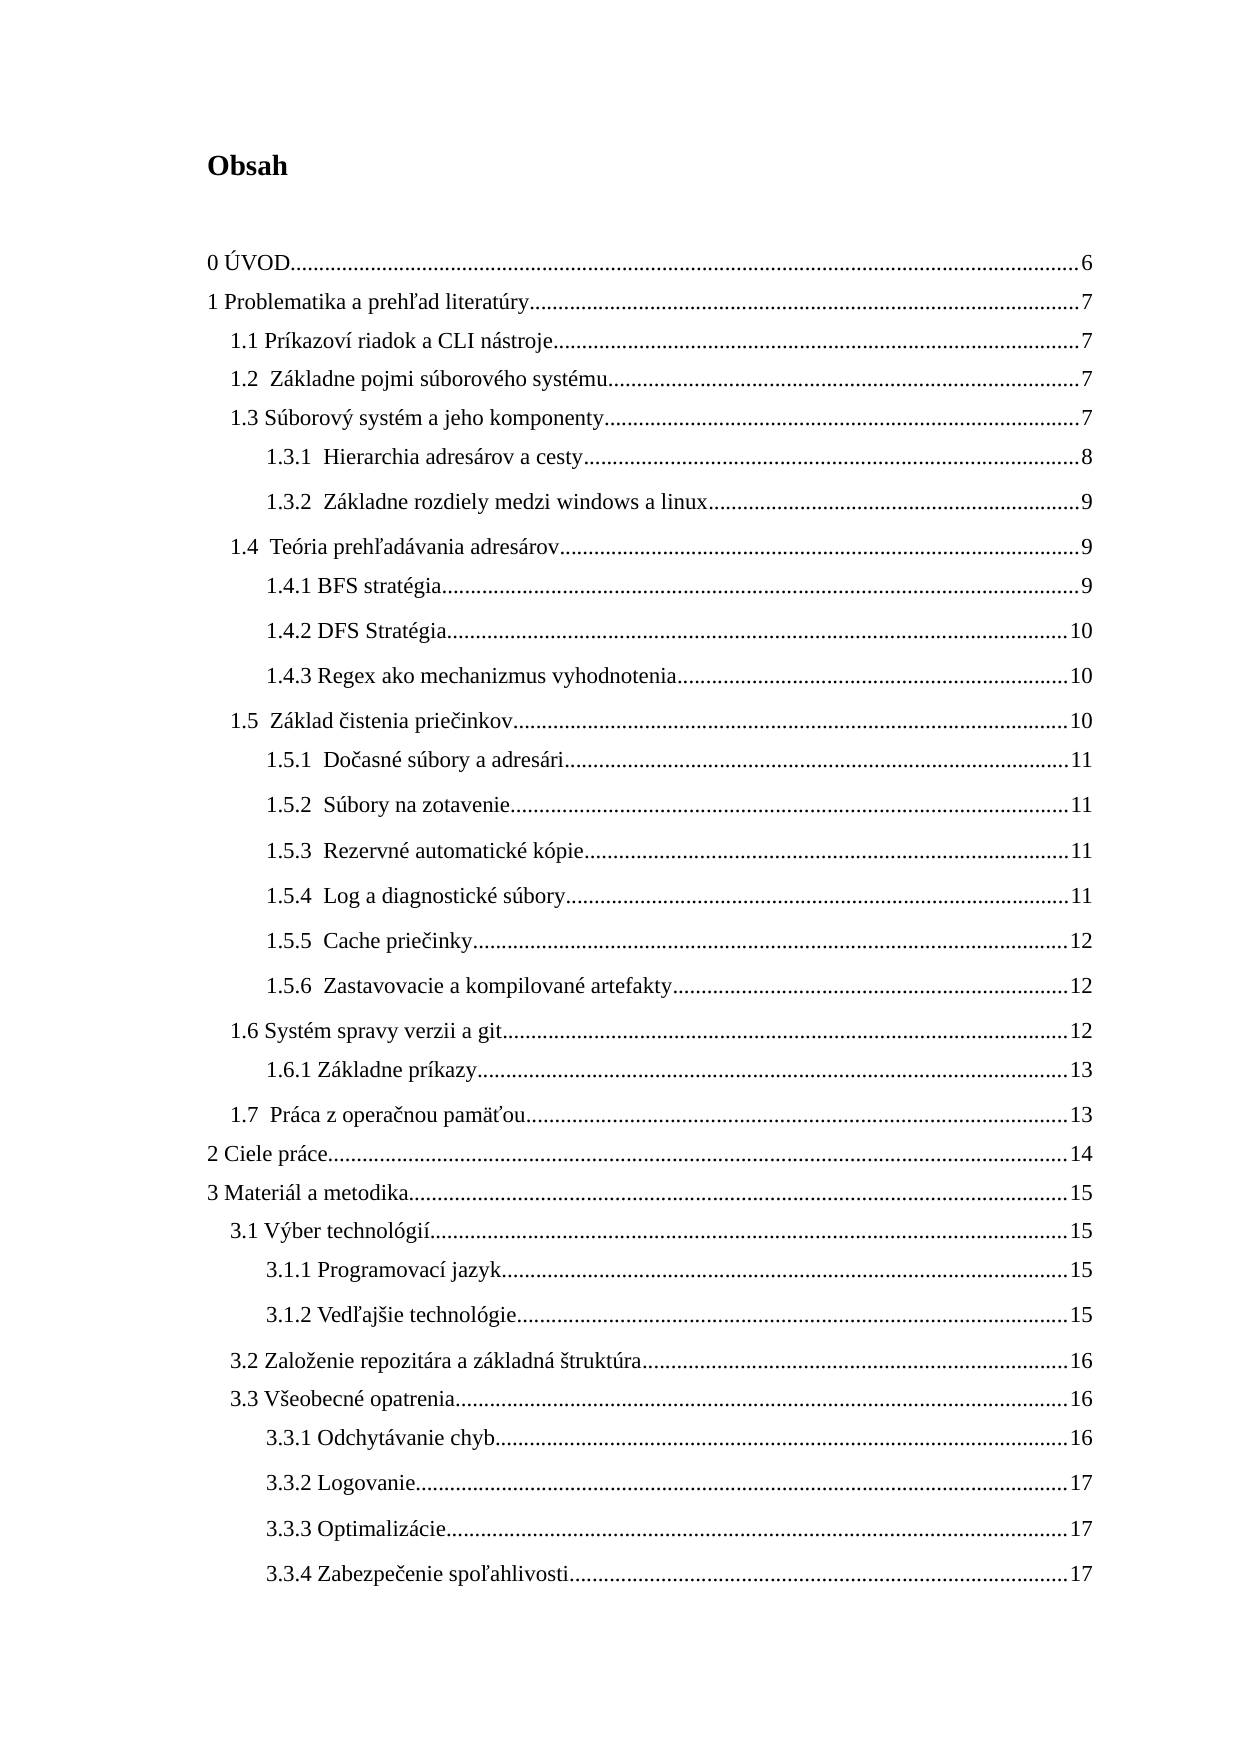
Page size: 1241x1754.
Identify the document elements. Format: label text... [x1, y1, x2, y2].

text 1.5.4 Log a diagnostické súbory 11 [266, 882, 1092, 908]
text 1.2 Základne pojmi súborového systému 7 [230, 366, 1092, 392]
text 3.2 Založenie repozitára a základná štruktúra 16 [230, 1347, 1092, 1373]
text 1 Problematika a prehľad literatúry 7 [207, 288, 1092, 314]
text 0 ÚVOD 6 [207, 249, 1092, 275]
text 3.1 Výber technológií 15 [230, 1218, 1092, 1244]
text 1.3.2 Základne rozdiely medzi windows a linux 9 [266, 488, 1092, 515]
text 3.1.2 Vedľajšie technológie 15 [266, 1302, 1092, 1328]
text 1.4.3 Regex ako mechanizmus vyhodnotenia 10 [266, 662, 1092, 689]
text 3.3 Všeobecné opatrenia 16 [230, 1386, 1092, 1412]
text 1.6 Systém spravy verzii a git 12 [230, 1017, 1092, 1043]
text 1.6.1 Základne príkazy 13 [266, 1056, 1092, 1082]
text 1.7 Práca z operačnou pamäťou 13 [230, 1101, 1092, 1127]
text 3.1.1 Programovací jazyk 15 [266, 1256, 1092, 1283]
text 1.5 Základ čistenia priečinkov 10 [230, 708, 1092, 734]
text 1.5.2 Súbory na zotavenie 11 [266, 792, 1092, 818]
text 3.3.2 Logovanie 17 [266, 1469, 1092, 1496]
text 3.3.1 Odchytávanie chyb 16 [266, 1424, 1092, 1451]
text 3 Materiál a metodika 15 [207, 1179, 1092, 1205]
text 1.4.1 BFS stratégia 9 [266, 572, 1092, 599]
text 1.3.1 Hierarchia adresárov a cesty 8 [266, 443, 1092, 469]
text 1.5.3 Rezervné automatické kópie 11 [266, 837, 1092, 863]
text 1.1 Príkazoví riadok a CLI nástroje 7 [230, 327, 1092, 353]
text 1.5.5 Cache priečinky 12 [266, 927, 1092, 953]
text 1.5.6 Zastavovacie a kompilované artefakty 12 [266, 972, 1092, 998]
text 1.4 Teória prehľadávania adresárov 9 [230, 533, 1092, 560]
text 1.4.2 DFS Stratégia 10 [266, 617, 1092, 644]
text 3.3.4 Zabezpečenie spoľahlivosti 17 [266, 1560, 1092, 1586]
text 2 Ciele práce 14 [207, 1140, 1092, 1166]
text Obsah [207, 148, 1092, 181]
text 1.5.1 Dočasné súbory a adresári 11 [266, 746, 1092, 773]
text 3.3.3 Optimalizácie 17 [266, 1514, 1092, 1541]
text 1.3 Súborový systém a jeho komponenty 7 [230, 404, 1092, 431]
